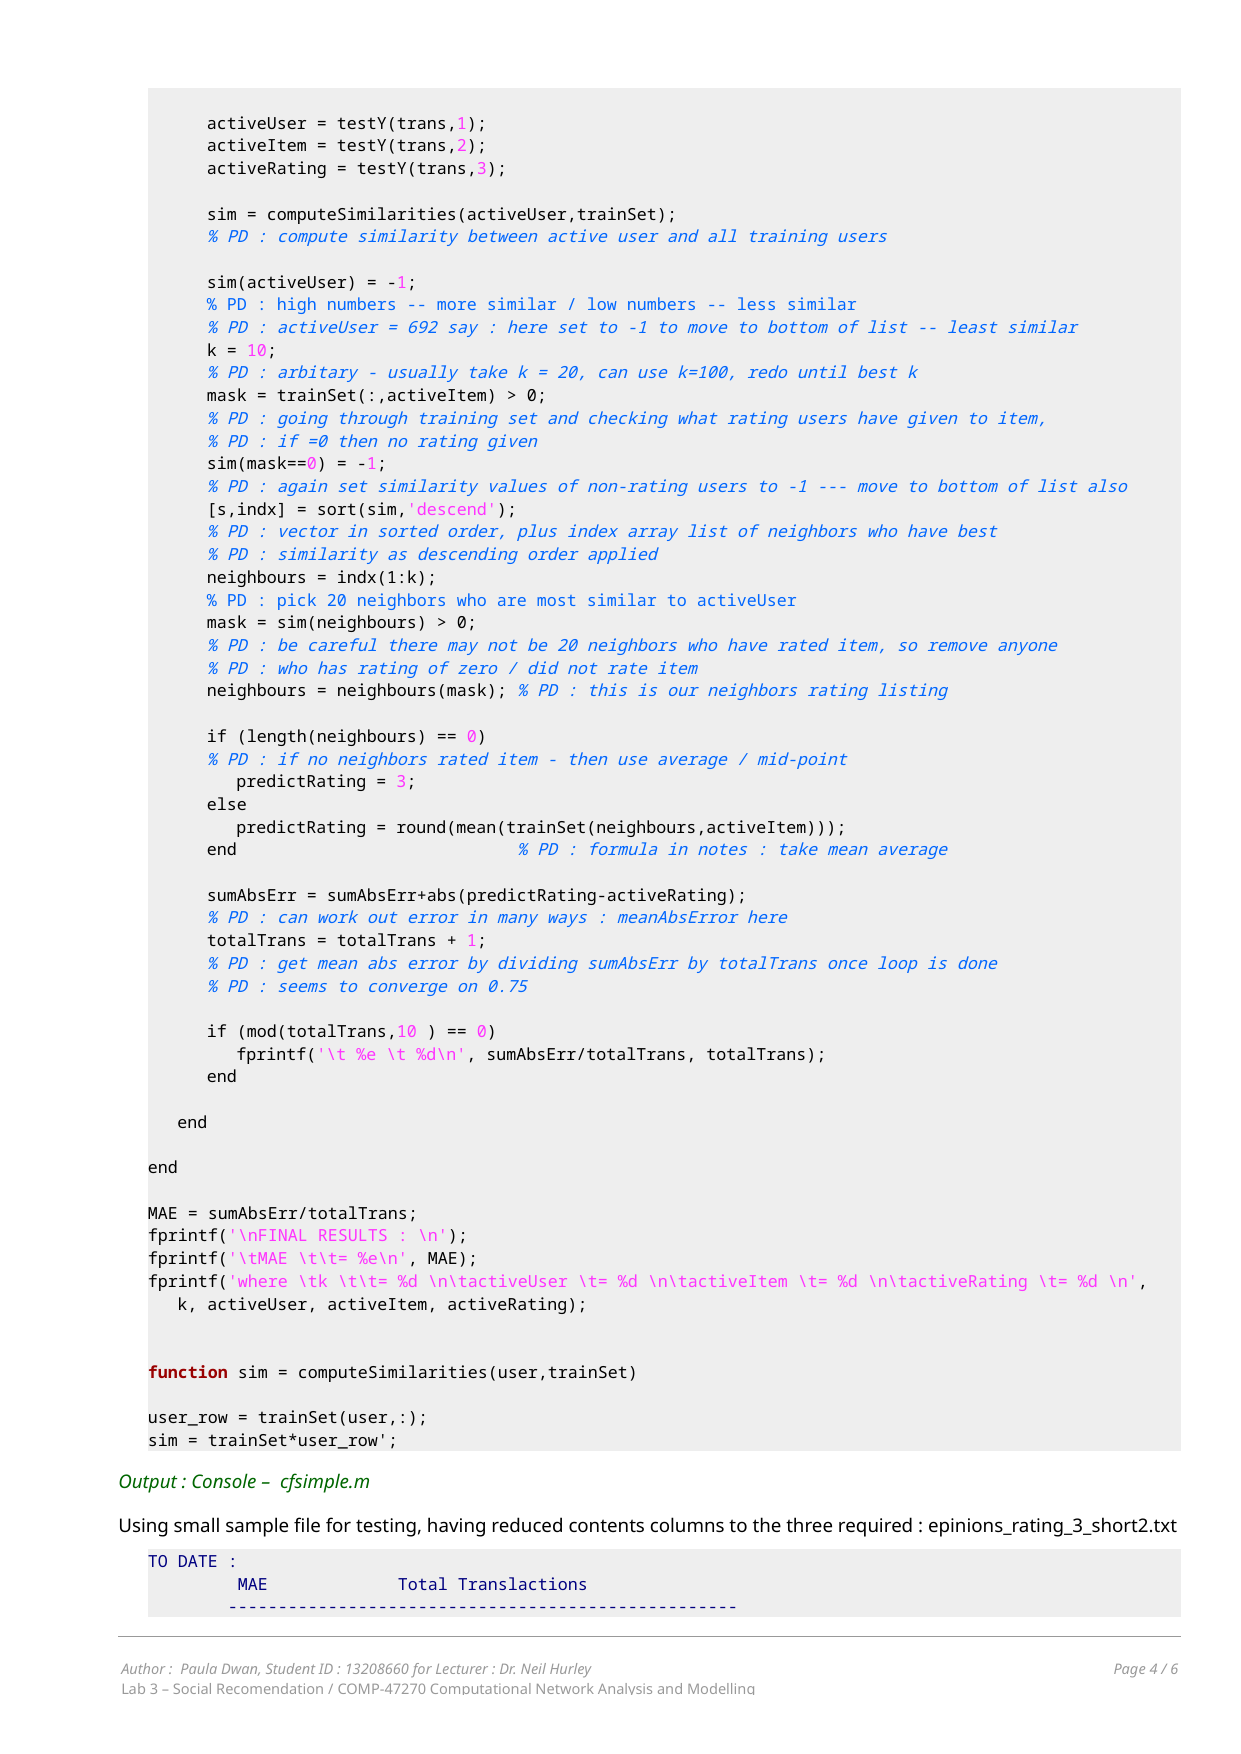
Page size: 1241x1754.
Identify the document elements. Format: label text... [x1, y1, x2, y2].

text MAE Total Translactions [148, 1572, 1181, 1595]
text % PD : who has rating of zero / did not rate item [148, 656, 1181, 679]
text end [148, 1110, 1181, 1133]
subtitle Output : Console – cfsimple.m [118, 1469, 1181, 1494]
text % PD : seems to converge on 0.75 [148, 974, 1181, 997]
text % PD : going through training set and checking what rating users have given to item, [148, 406, 1181, 429]
text TO DATE : [148, 1549, 1181, 1572]
text % PD : get mean abs error by dividing sumAbsErr by totalTrans once loop is done [148, 951, 1181, 974]
text % PD : vector in sorted order, plus index array list of neighbors who have best [148, 520, 1181, 543]
text [s,indx] = sort(sim,'descend'); [148, 497, 1181, 520]
text if (mod(totalTrans,10 ) == 0) [148, 1019, 1181, 1042]
text sumAbsErr = sumAbsErr+abs(predictRating-activeRating); [148, 883, 1181, 906]
text activeItem = testY(trans,2); [148, 134, 1181, 157]
text % PD : pick 20 neighbors who are most similar to activeUser [148, 588, 1181, 611]
text % PD : similarity as descending order applied [148, 543, 1181, 565]
text sim(mask==0) = -1; [148, 452, 1181, 474]
text mask = sim(neighbours) > 0; [148, 611, 1181, 633]
text mask = trainSet(:,activeItem) > 0; [148, 384, 1181, 406]
text sim = computeSimilarities(activeUser,trainSet); % PD : compute similarity between active user and all training users [148, 202, 1181, 247]
text % PD : activeUser = 692 say : here set to -1 to move to bottom of list -- least similar [148, 316, 1181, 338]
text predictRating = 3; [148, 770, 1181, 792]
text end % PD : formula in notes : take mean average [148, 838, 1181, 861]
text fprintf('where \tk \t\t= %d \n\tactiveUser \t= %d \n\tactiveItem \t= %d \n\tactiveRating \t= %d \n', k, activeUser, activeItem, activeRating); [148, 1269, 1181, 1315]
text % PD : if =0 then no rating given [148, 429, 1181, 452]
text k = 10; [148, 338, 1181, 361]
text sim(activeUser) = -1; % PD : high numbers -- more similar / low numbers -- less similar [148, 270, 1181, 316]
text fprintf('\nFINAL RESULTS : \n'); [148, 1224, 1181, 1247]
text activeUser = testY(trans,1); [148, 111, 1181, 134]
text neighbours = neighbours(mask); % PD : this is our neighbors rating listing [148, 679, 1181, 702]
text function sim = computeSimilarities(user,trainSet) [148, 1360, 1181, 1383]
text else [148, 792, 1181, 815]
text end [148, 1065, 1181, 1088]
text neighbours = indx(1:k); [148, 565, 1181, 588]
text activeRating = testY(trans,3); [148, 157, 1181, 179]
text end [148, 1156, 1181, 1178]
text % PD : if no neighbors rated item - then use average / mid-point [148, 747, 1181, 770]
text % PD : be careful there may not be 20 neighbors who have rated item, so remove anyone [148, 633, 1181, 656]
text Using small sample file for testing, having reduced contents columns to the three required : epinions_rating_3_short2.txt [118, 1512, 1181, 1537]
text if (length(neighbours) == 0) [148, 724, 1181, 747]
text predictRating = round(mean(trainSet(neighbours,activeItem))); [148, 815, 1181, 838]
text % PD : can work out error in many ways : meanAbsError here [148, 906, 1181, 929]
text --------------------------------------------------- [148, 1595, 1181, 1617]
text % PD : arbitary - usually take k = 20, can use k=100, redo until best k [148, 361, 1181, 384]
text % PD : again set similarity values of non-rating users to -1 --- move to bottom of list also [148, 474, 1181, 497]
text user_row = trainSet(user,:); [148, 1406, 1181, 1428]
text fprintf('\t %e \t %d\n', sumAbsErr/totalTrans, totalTrans); [148, 1042, 1181, 1065]
text MAE = sumAbsErr/totalTrans; [148, 1201, 1181, 1224]
text totalTrans = totalTrans + 1; [148, 929, 1181, 951]
text sim = trainSet*user_row'; [148, 1428, 1181, 1451]
text fprintf('\tMAE \t\t= %e\n', MAE); [148, 1247, 1181, 1269]
